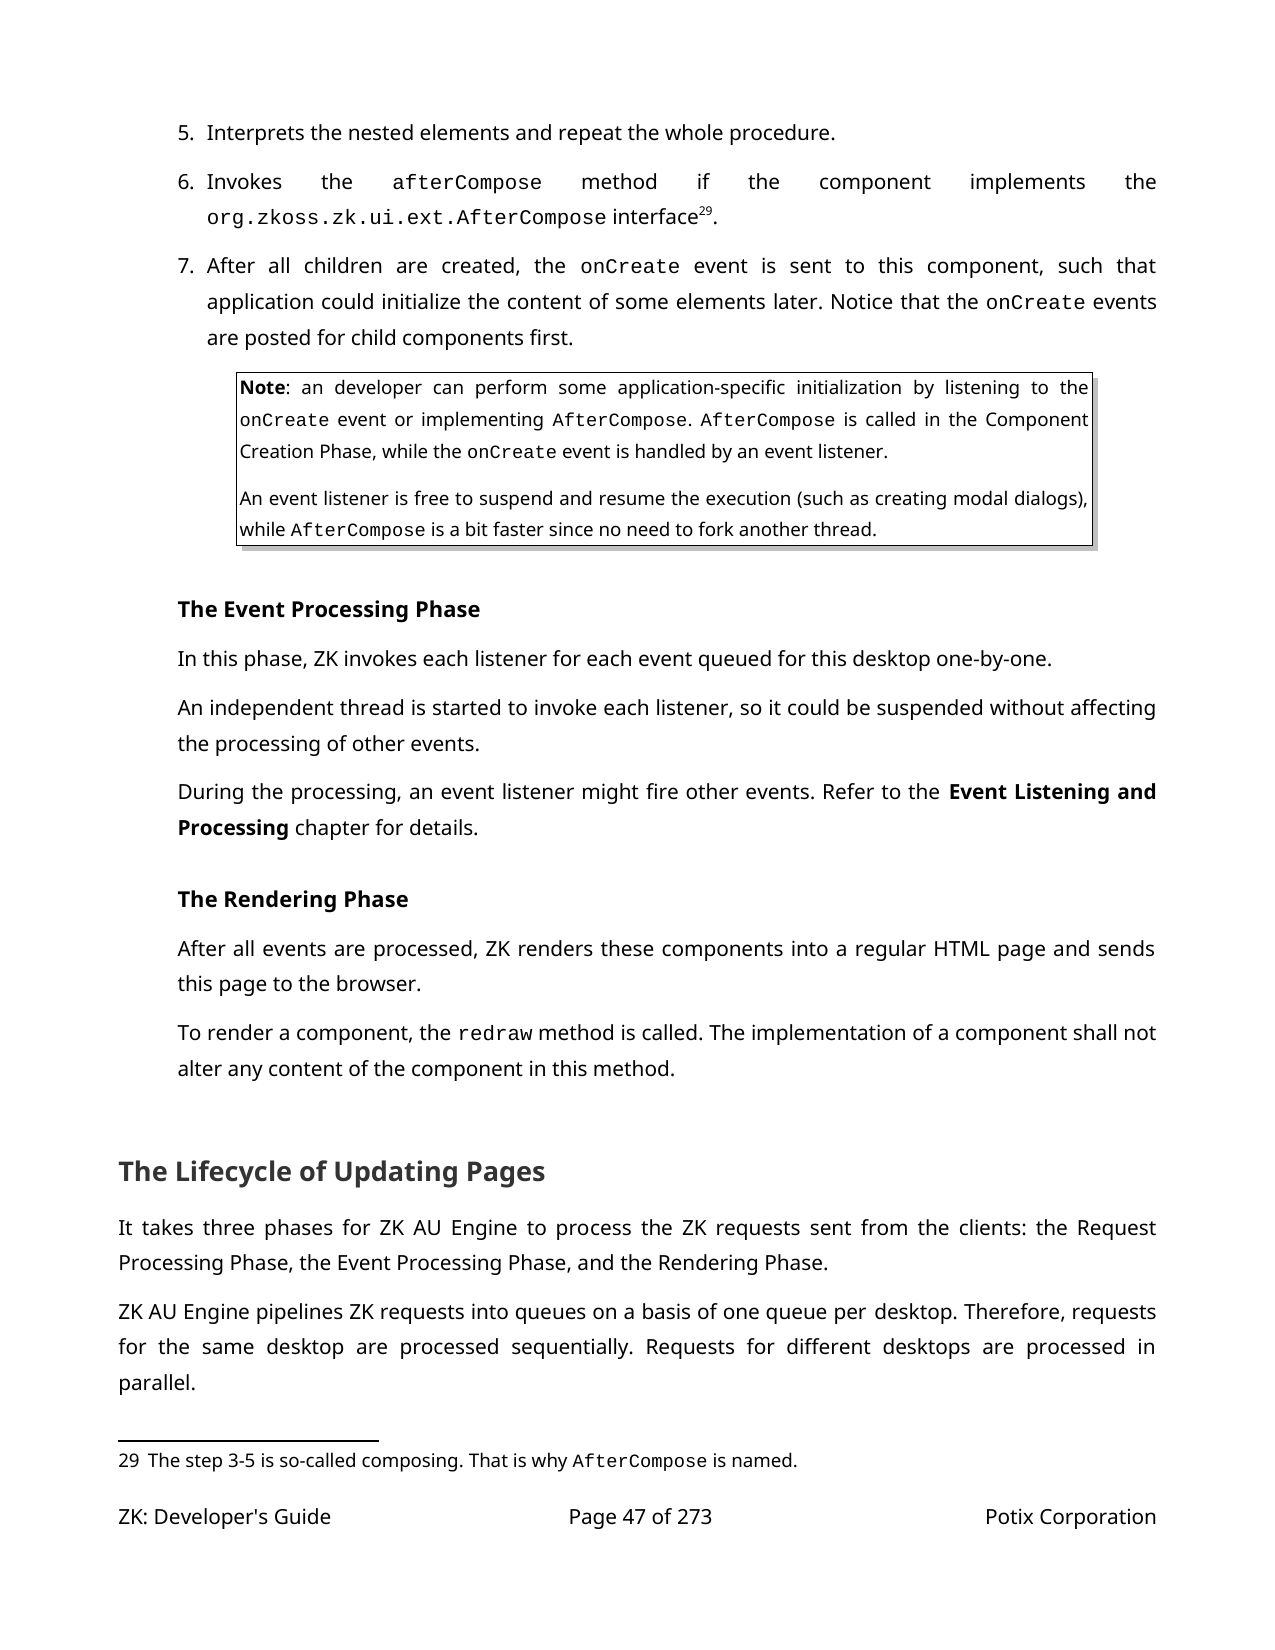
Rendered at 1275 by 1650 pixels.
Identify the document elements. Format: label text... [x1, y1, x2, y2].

text During the processing, an event listener might fire other events. Refer to the Event Listening and Processing chapter for details. [177, 777, 1157, 841]
text In this phase, ZK invokes each listener for each event queued for this desktop one-by-one. [177, 644, 1157, 673]
subtitle The Lifecycle of Updating Pages [118, 1153, 1157, 1189]
text After all events are processed, ZK renders these components into a regular HTML page and sends this page to the browser. [177, 934, 1157, 997]
text ZK AU Engine pipelines ZK requests into queues on a basis of one queue per desktop. Therefore, requests for the same desktop are processed sequentially. Requests for different desktops are processed in parallel. [118, 1297, 1157, 1396]
text To render a component, the redraw method is called. The implementation of a component shall not alter any content of the component in this method. [177, 1018, 1157, 1082]
list Invokes the afterCompose method if the component implements the org.zkoss.zk.ui.ext.AfterCompose interface. [177, 167, 1157, 231]
list The step 3-5 is so-called composing. That is why AfterCompose is named. [118, 1447, 1157, 1473]
text It takes three phases for ZK AU Engine to process the ZK requests sent from the clients: the Request Processing Phase, the Event Processing Phase, and the Rendering Phase. [118, 1213, 1157, 1277]
subtitle The Event Processing Phase [177, 594, 1157, 624]
list Interprets the nested elements and repeat the whole procedure. [177, 118, 1157, 146]
text Note: an developer can perform some application-specific initialization by listening to the onCreate event or implementing AfterCompose. AfterCompose is called in the Component Creation Phase, while the onCreate event is handled by an event listener. [237, 373, 1092, 464]
text An independent thread is started to invoke each listener, so it could be suspended without affecting the processing of other events. [177, 693, 1157, 757]
list After all children are created, the onCreate event is sent to this component, such that application could initialize the content of some elements later. Notice that the onCreate events are posted for child components first. [177, 252, 1157, 351]
subtitle The Rendering Phase [177, 883, 1157, 913]
text An event listener is free to suspend and resume the execution (such as creating modal dialogs), while AfterCompose is a bit faster since no need to fork another thread. [237, 482, 1092, 545]
